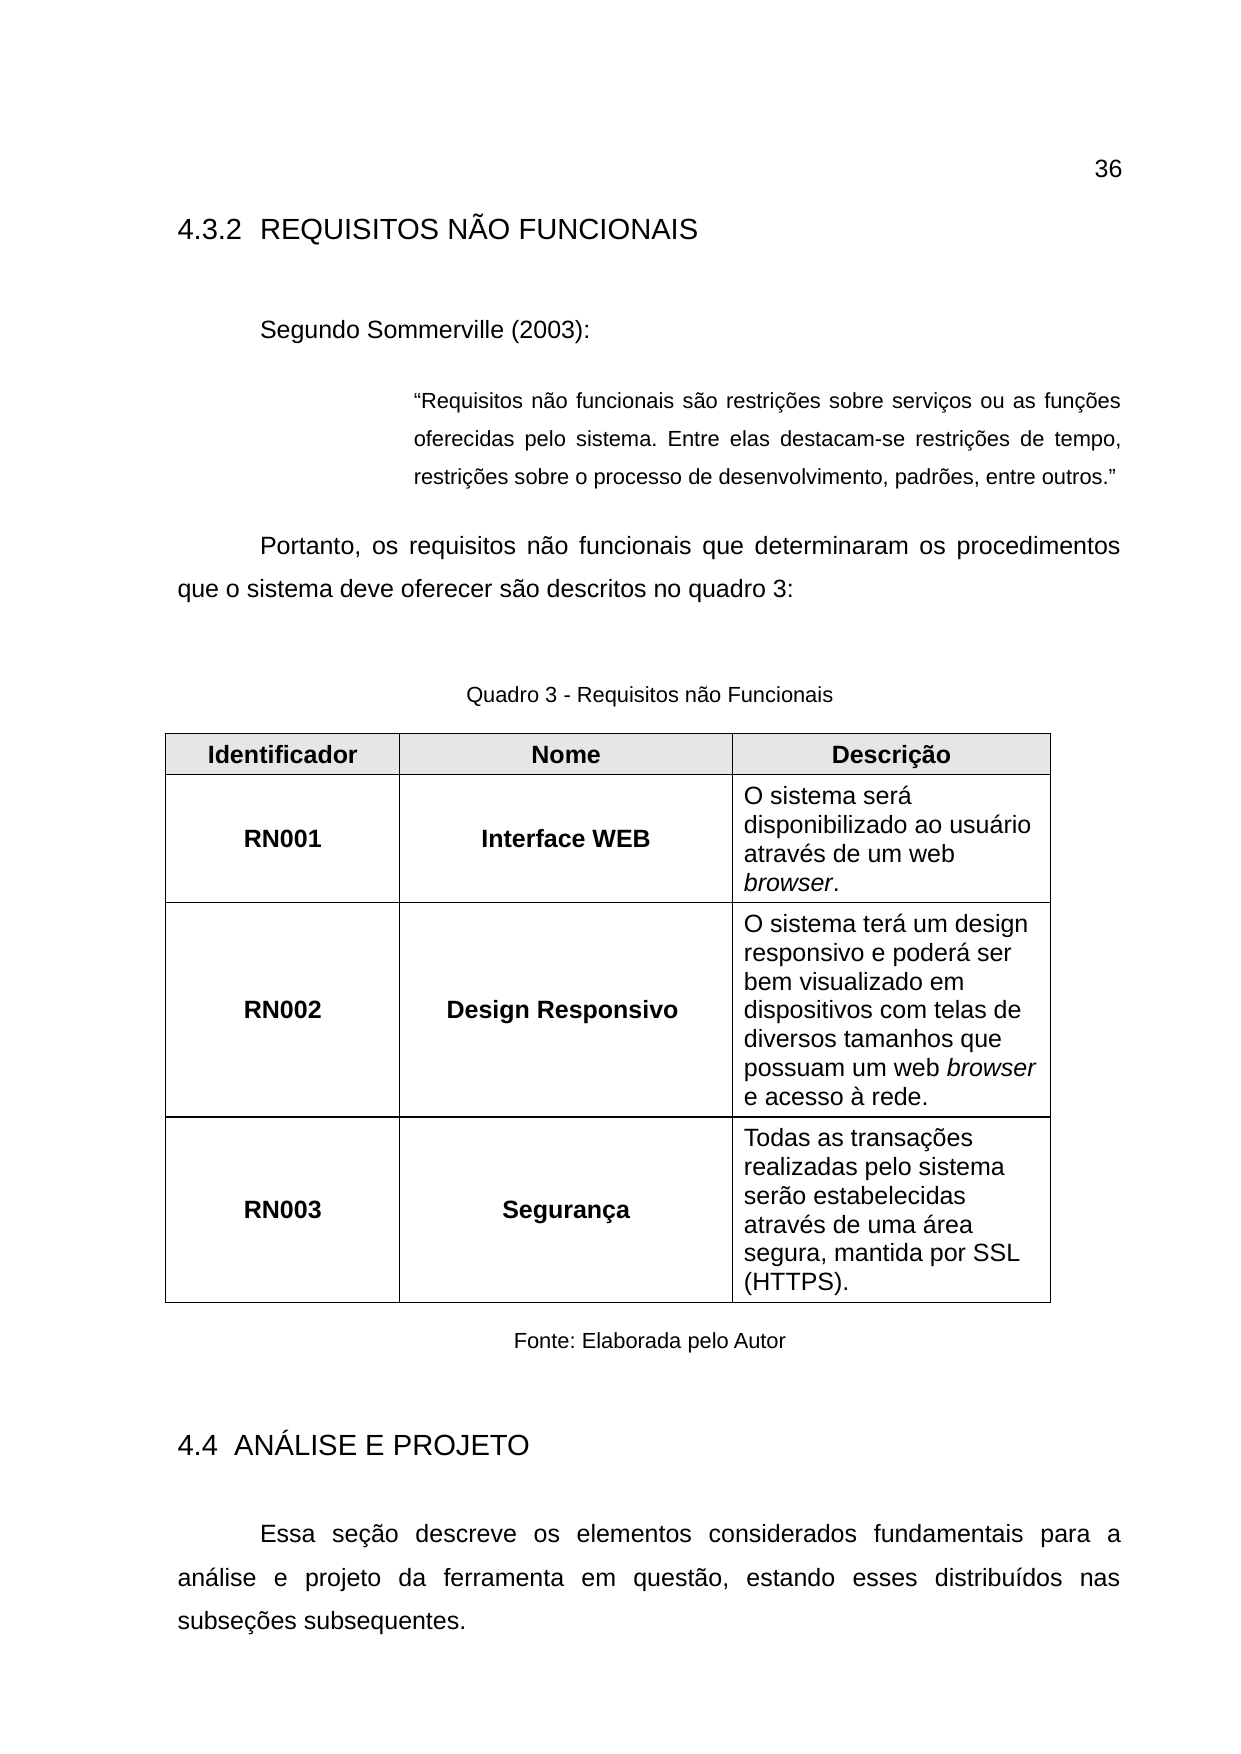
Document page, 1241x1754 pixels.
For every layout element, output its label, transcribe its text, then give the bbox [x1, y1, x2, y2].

table_header Descrição [733, 734, 1050, 774]
text “Requisitos não funcionais são restrições sobre serviços ou as funções oferecidas pelo sistema. Entre elas destacam-se restrições de tempo, restrições sobre o processo de desenvolvimento, padrões, entre outros.” [413, 388, 1122, 489]
table_cell RN003 [166, 1118, 399, 1302]
table_cell Design Responsivo [400, 903, 732, 1116]
table_cell Interface WEB [400, 775, 732, 902]
text Essa seção descreve os elementos considerados fundamentais para a análise e projeto da ferramenta em questão, estando esses distribuídos nas subseções subsequentes. [177, 1519, 1122, 1634]
table_header Nome [400, 734, 732, 774]
subtitle ANÁLISE E PROJETO [177, 1428, 1122, 1462]
text Portanto, os requisitos não funcionais que determinaram os procedimentos que o sistema deve oferecer são descritos no quadro 3: [177, 531, 1122, 603]
table_header Identificador [166, 734, 399, 774]
table_cell RN001 [166, 775, 399, 902]
table_cell O sistema será disponibilizado ao usuário através de um web browser. [733, 775, 1050, 902]
table_cell O sistema terá um design responsivo e poderá ser bem visualizado em dispositivos com telas de diversos tamanhos que possuam um web browser e acesso à rede. [733, 903, 1050, 1116]
text Segundo Sommerville (2003): [177, 316, 1122, 344]
text Fonte: Elaborada pelo Autor [177, 1328, 1122, 1353]
table_cell Todas as transações realizadas pelo sistema serão estabelecidas através de uma área segura, mantida por SSL (HTTPS). [733, 1118, 1050, 1302]
table_cell RN002 [166, 903, 399, 1116]
table_cell Segurança [400, 1118, 732, 1302]
subtitle REQUISITOS NÃO FUNCIONAIS [177, 212, 1122, 245]
text Quadro 3 - Requisitos não Funcionais [177, 682, 1122, 707]
